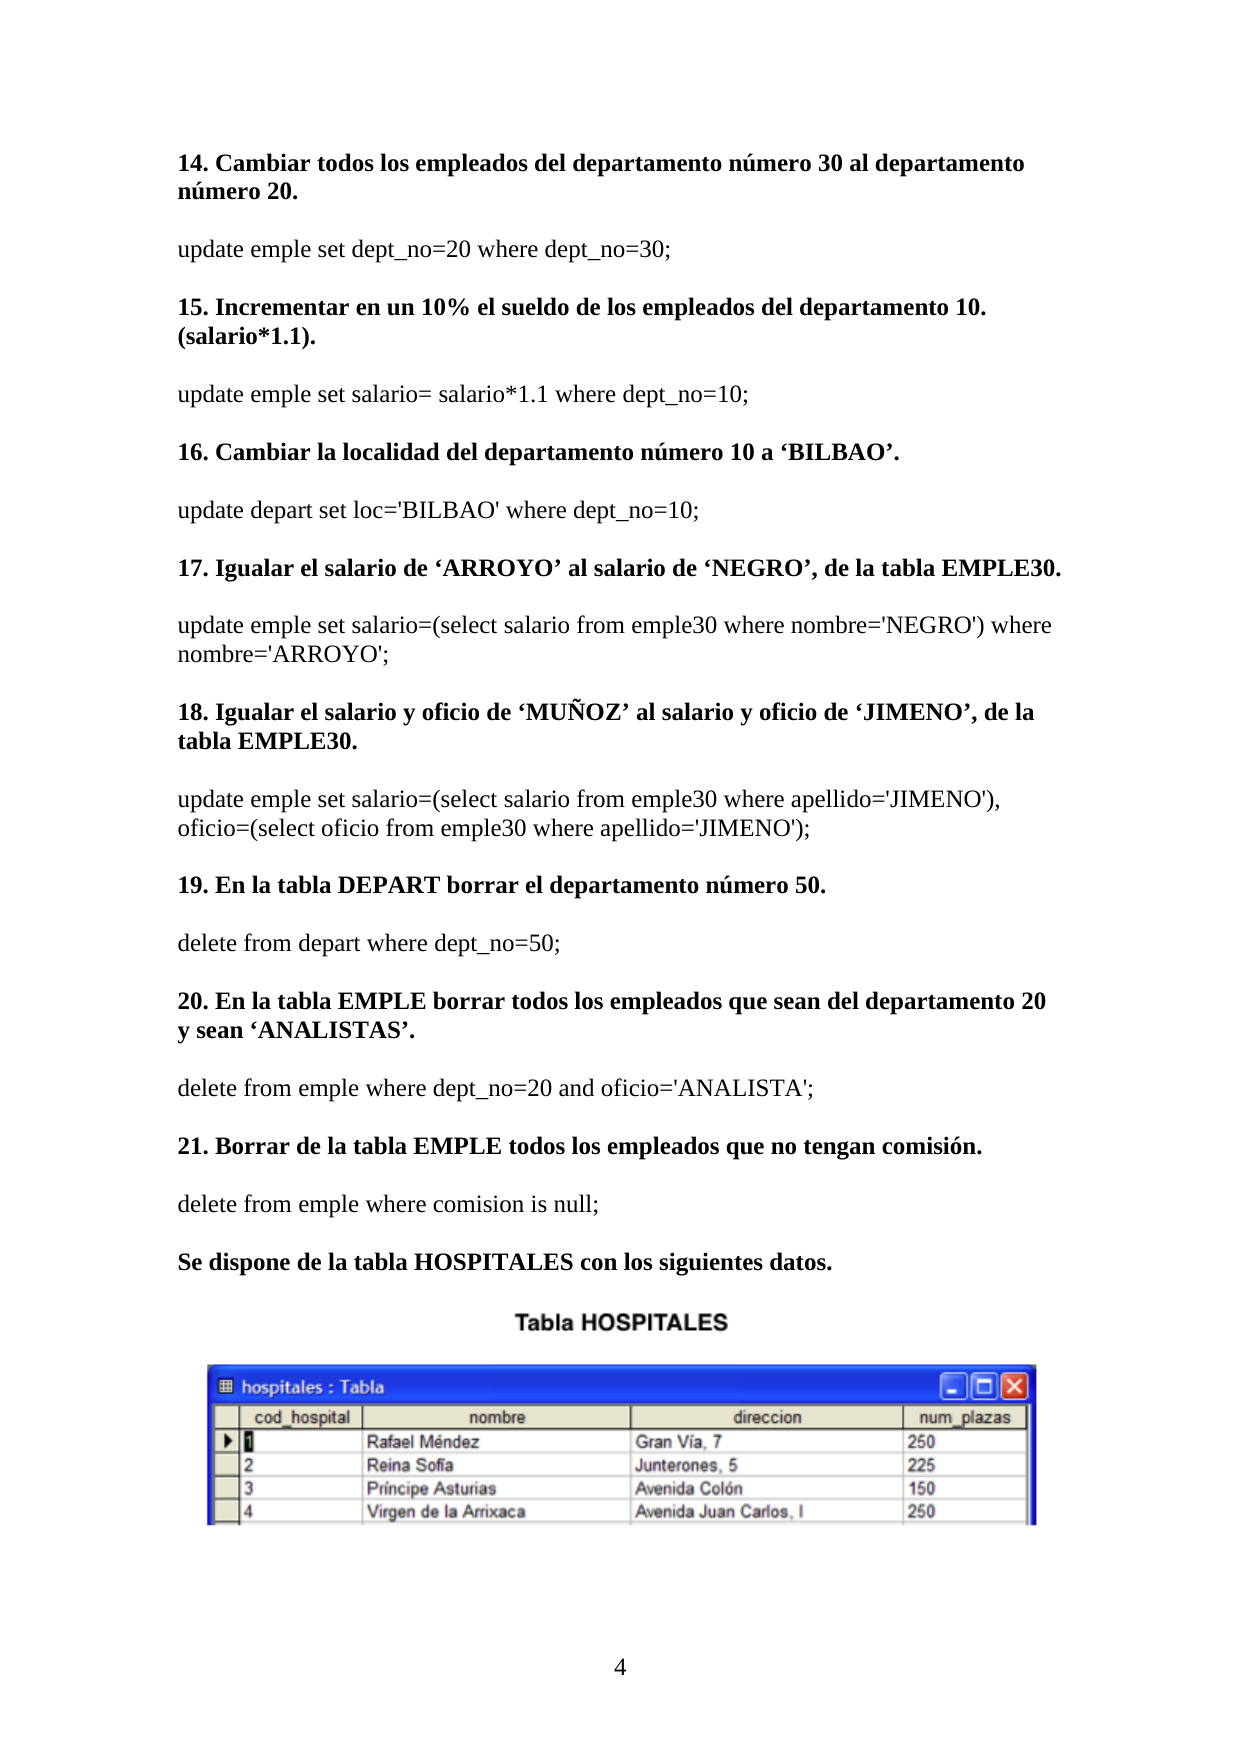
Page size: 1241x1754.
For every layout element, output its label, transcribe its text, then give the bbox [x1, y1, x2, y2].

text delete from emple where comision is null; [177, 1189, 1063, 1218]
text 17. Igualar el salario de ‘ARROYO’ al salario de ‘NEGRO’, de la tabla EMPLE30. [177, 553, 1063, 581]
text update emple set salario=(select salario from emple30 where nombre='NEGRO') where nombre='ARROYO'; [177, 611, 1063, 668]
text 18. Igualar el salario y oficio de ‘MUÑOZ’ al salario y oficio de ‘JIMENO’, de la tabla EMPLE30. [177, 697, 1063, 755]
text delete from depart where dept_no=50; [177, 928, 1063, 957]
text 16. Cambiar la localidad del departamento número 10 a ‘BILBAO’. [177, 437, 1063, 466]
text 15. Incrementar en un 10% el sueldo de los empleados del departamento 10. (salario*1.1). [177, 292, 1063, 350]
text 19. En la tabla DEPART borrar el departamento número 50. [177, 871, 1063, 899]
text 20. En la tabla EMPLE borrar todos los empleados que sean del departamento 20 y sean ‘ANALISTAS’. [177, 986, 1063, 1044]
text update emple set salario=(select salario from emple30 where apellido='JIMENO'), oficio=(select oficio from emple30 where apellido='JIMENO'); [177, 784, 1063, 841]
text 14. Cambiar todos los empleados del departamento número 30 al departamento número 20. [177, 148, 1063, 205]
text 21. Borrar de la tabla EMPLE todos los empleados que no tengan comisión. [177, 1131, 1063, 1160]
picture [181, 1306, 1059, 1544]
text Se dispone de la tabla HOSPITALES con los siguientes datos. [177, 1247, 1063, 1276]
text update depart set loc='BILBAO' where dept_no=10; [177, 495, 1063, 523]
text delete from emple where dept_no=20 and oficio='ANALISTA'; [177, 1073, 1063, 1102]
text update emple set dept_no=20 where dept_no=30; [177, 234, 1063, 263]
text update emple set salario= salario*1.1 where dept_no=10; [177, 379, 1063, 408]
